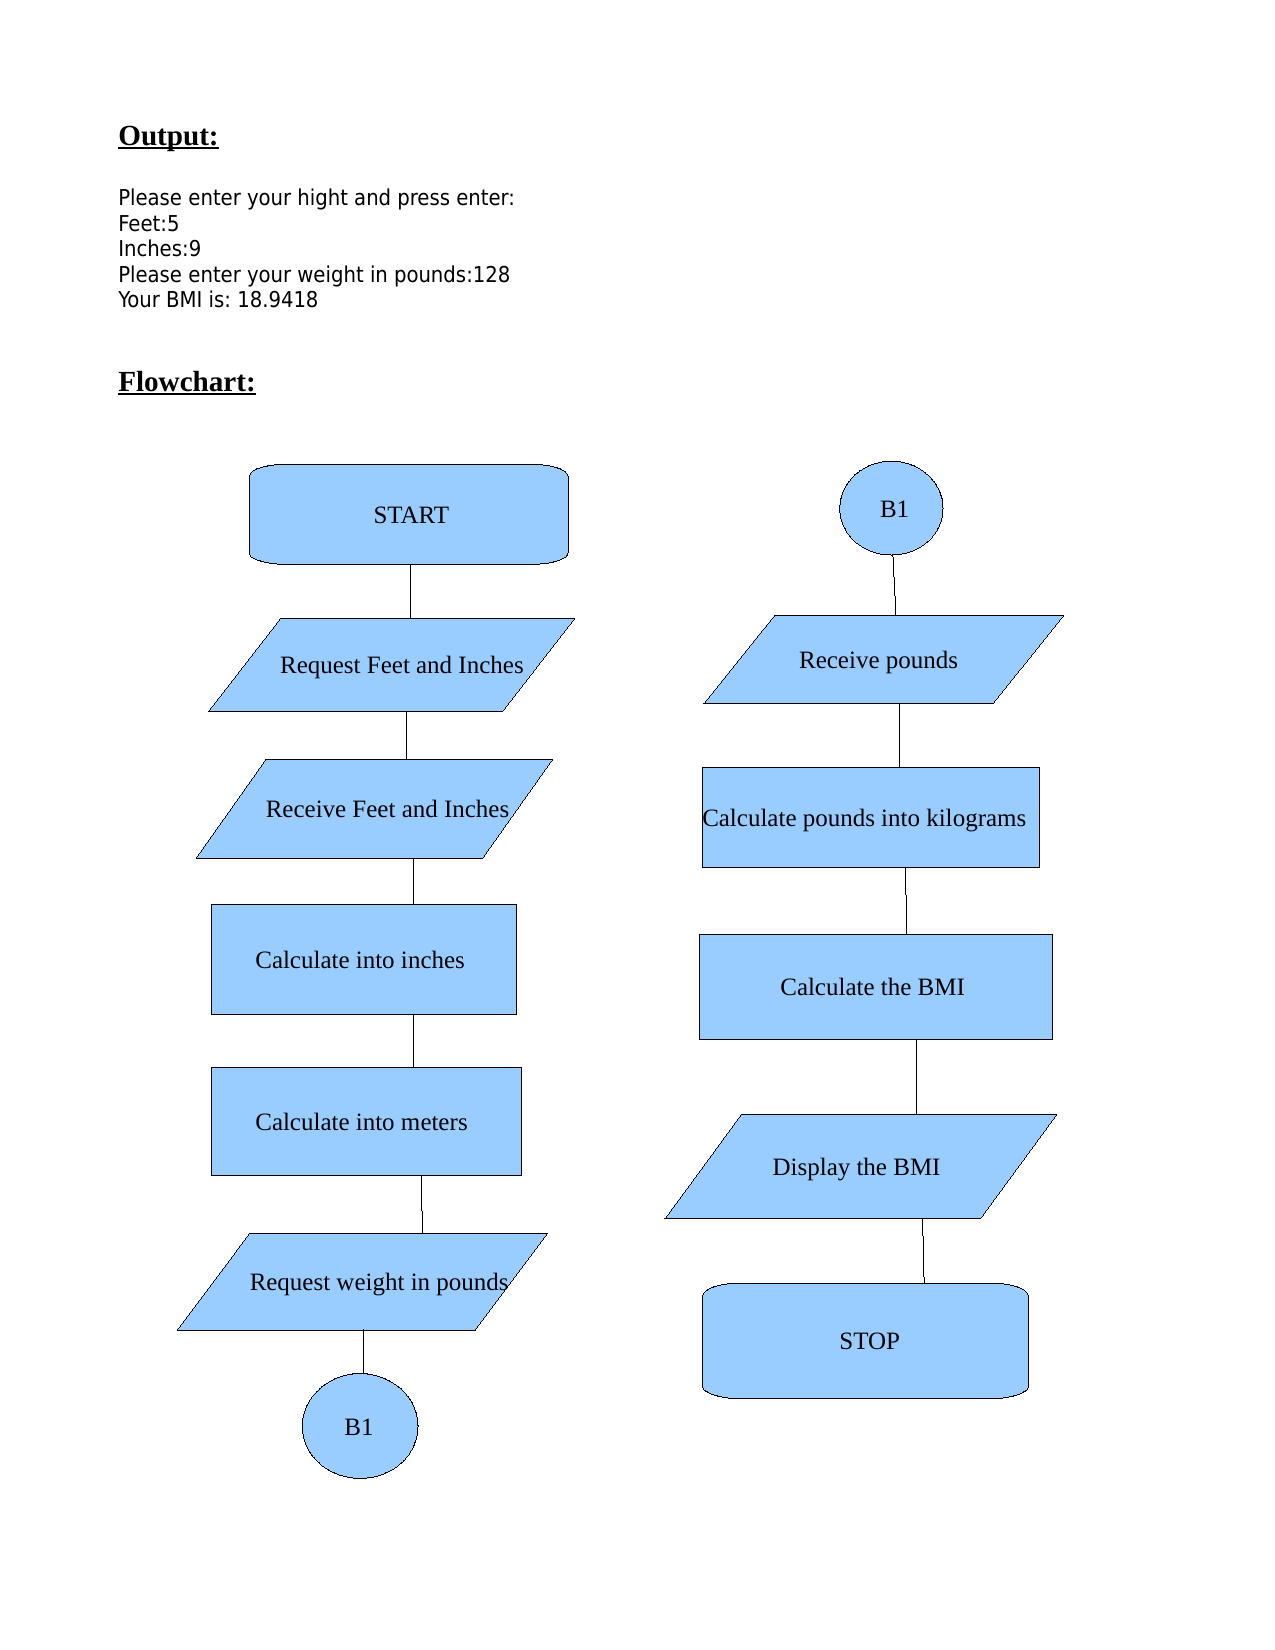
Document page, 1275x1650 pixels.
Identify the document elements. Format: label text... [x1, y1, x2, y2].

text Output: [118, 118, 1157, 152]
text Flowchart: [118, 364, 1157, 397]
text Your BMI is: 18.9418 [118, 287, 1157, 313]
text Feet:5 [118, 211, 1157, 236]
text Please enter your hight and press enter: [118, 185, 1157, 211]
text Please enter your weight in pounds:128 [118, 262, 1157, 287]
text Inches:9 [118, 236, 1157, 262]
